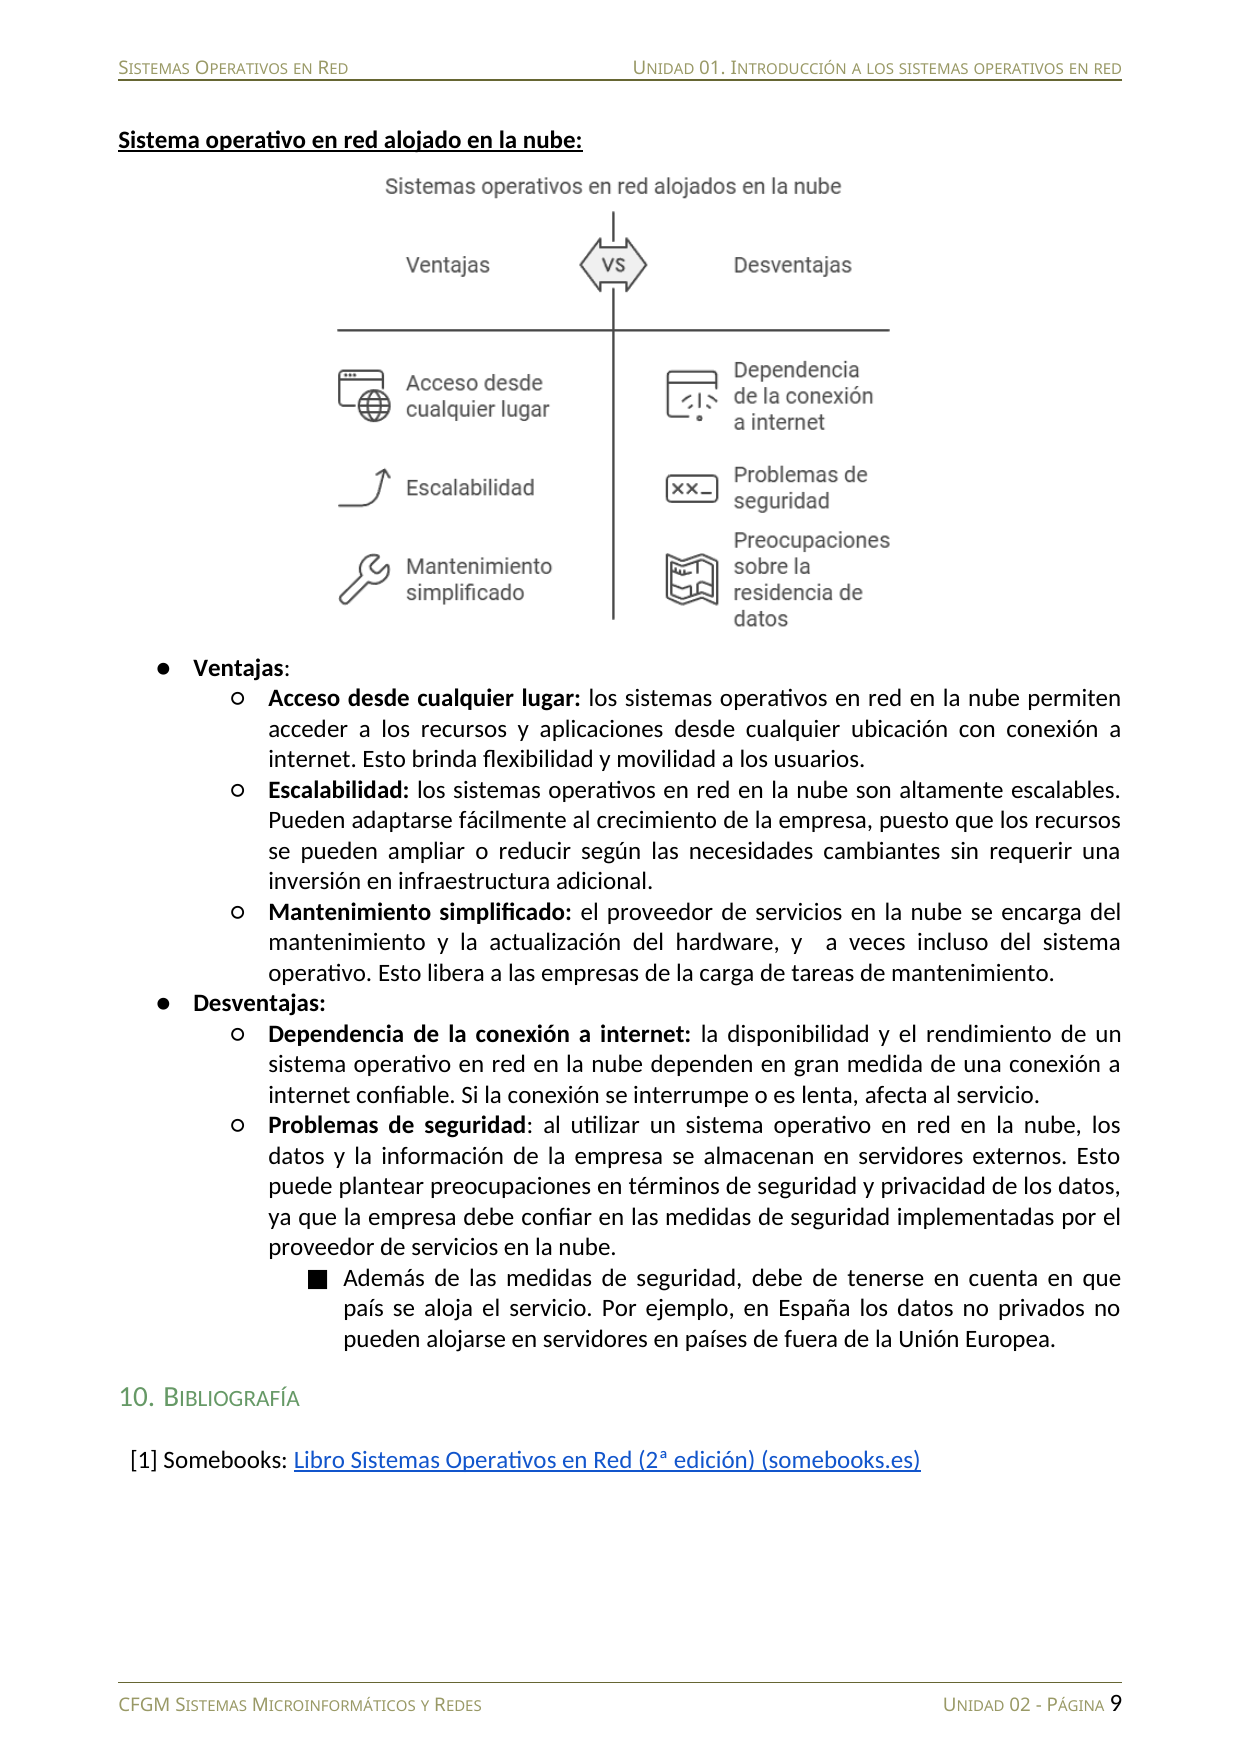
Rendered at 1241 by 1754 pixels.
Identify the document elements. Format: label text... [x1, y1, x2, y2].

list Ventajas: [156, 652, 1122, 682]
list Escalabilidad: los sistemas operativos en red en la nube son altamente escalables. Pueden adaptarse fácilmente al crecimiento de la empresa, puesto que los recursos se pueden ampliar o reducir según las necesidades cambiantes sin requerir una inversión en infraestructura adicional. [231, 774, 1122, 896]
list Dependencia de la conexión a internet: la disponibilidad y el rendimiento de un sistema operativo en red en la nube dependen en gran medida de una conexión a internet confiable. Si la conexión se interrumpe o es lenta, afecta al servicio. [231, 1018, 1122, 1109]
list Desventajas: [156, 987, 1122, 1018]
list Además de las medidas de seguridad, debe de tenerse en cuenta en que país se aloja el servicio. Por ejemplo, en España los datos no privados no pueden alojarse en servidores en países de fuera de la Unión Europea. [306, 1262, 1122, 1354]
picture [325, 161, 916, 646]
list Mantenimiento simplificado: el proveedor de servicios en la nube se encarga del mantenimiento y la actualización del hardware, y a veces incluso del sistema operativo. Esto libera a las empresas de la carga de tareas de mantenimiento. [231, 896, 1122, 987]
text Sistema operativo en red alojado en la nube: [118, 124, 1122, 154]
list Acceso desde cualquier lugar: los sistemas operativos en red en la nube permiten acceder a los recursos y aplicaciones desde cualquier ubicación con conexión a internet. Esto brinda flexibilidad y movilidad a los usuarios. [231, 682, 1122, 774]
text [1] Somebooks: Libro Sistemas Operativos en Red (2ª edición) (somebooks.es) [118, 1444, 1122, 1475]
subtitle Bibliografía [118, 1378, 1122, 1414]
list Problemas de seguridad: al utilizar un sistema operativo en red en la nube, los datos y la información de la empresa se almacenan en servidores externos. Esto puede plantear preocupaciones en términos de seguridad y privacidad de los datos, ya que la empresa debe confiar en las medidas de seguridad implementadas por el proveedor de servicios en la nube. [231, 1109, 1122, 1262]
